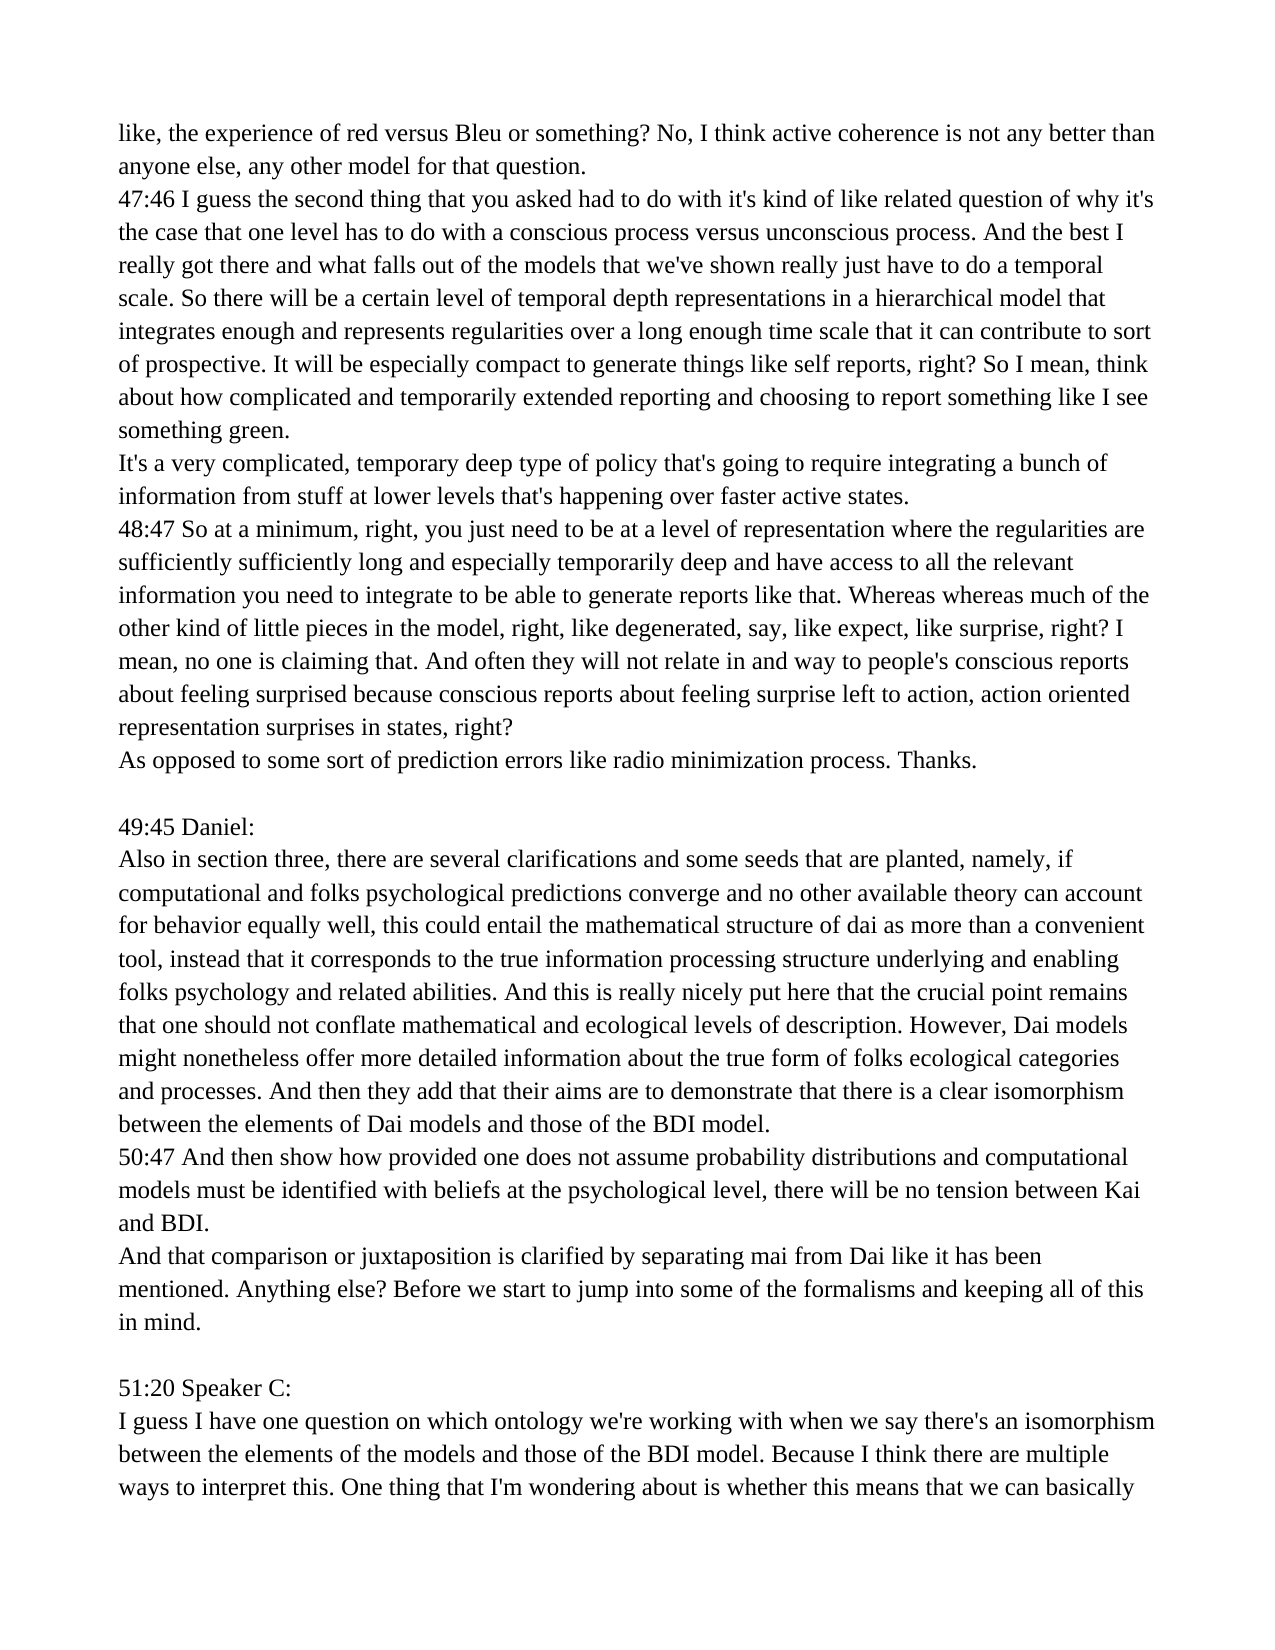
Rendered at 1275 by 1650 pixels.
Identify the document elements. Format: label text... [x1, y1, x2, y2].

text It's a very complicated, temporary deep type of policy that's going to require integrating a bunch of information from stuff at lower levels that's happening over faster active states. [118, 448, 1157, 510]
text I guess I have one question on which ontology we're working with when we say there's an isomorphism between the elements of the models and those of the BDI model. Because I think there are multiple ways to interpret this. One thing that I'm wondering about is whether this means that we can basically [118, 1406, 1157, 1501]
text 47:46 I guess the second thing that you asked had to do with it's kind of like related question of why it's the case that one level has to do with a conscious process versus unconscious process. And the best I really got there and what falls out of the models that we've shown really just have to do a temporal scale. So there will be a certain level of temporal depth representations in a hierarchical model that integrates enough and represents regularities over a long enough time scale that it can contribute to sort of prospective. It will be especially compact to generate things like self reports, right? So I mean, think about how complicated and temporarily extended reporting and choosing to report something like I see something green. [118, 184, 1157, 444]
text And that comparison or juxtaposition is clarified by separating mai from Dai like it has been mentioned. Anything else? Before we start to jump into some of the formalisms and keeping all of this in mind. [118, 1241, 1157, 1336]
text Also in section three, there are several clarifications and some seeds that are planted, namely, if computational and folks psychological predictions converge and no other available theory can account for behavior equally well, this could entail the mathematical structure of dai as more than a convenient tool, instead that it corresponds to the true information processing structure underlying and enabling folks psychology and related abilities. And this is really nicely put here that the crucial point remains that one should not conflate mathematical and ecological levels of description. However, Dai models might nonetheless offer more detailed information about the true form of folks ecological categories and processes. And then they add that their aims are to demonstrate that there is a clear isomorphism between the elements of Dai models and those of the BDI model. [118, 844, 1157, 1137]
text 50:47 And then show how provided one does not assume probability distributions and computational models must be identified with beliefs at the psychological level, there will be no tension between Kai and BDI. [118, 1142, 1157, 1237]
text like, the experience of red versus Bleu or something? No, I think active coherence is not any better than anyone else, any other model for that question. [118, 118, 1157, 180]
text 49:45 Daniel: [118, 812, 1157, 840]
text As opposed to some sort of prediction errors like radio minimization process. Thanks. [118, 746, 1157, 774]
text 48:47 So at a minimum, right, you just need to be at a level of representation where the regularities are sufficiently sufficiently long and especially temporarily deep and have access to all the relevant information you need to integrate to be able to generate reports like that. Whereas whereas much of the other kind of little pieces in the model, right, like degenerated, say, like expect, like surprise, right? I mean, no one is claiming that. And often they will not relate in and way to people's conscious reports about feeling surprised because conscious reports about feeling surprise left to action, action oriented representation surprises in states, right? [118, 514, 1157, 741]
text 51:20 Speaker C: [118, 1373, 1157, 1402]
